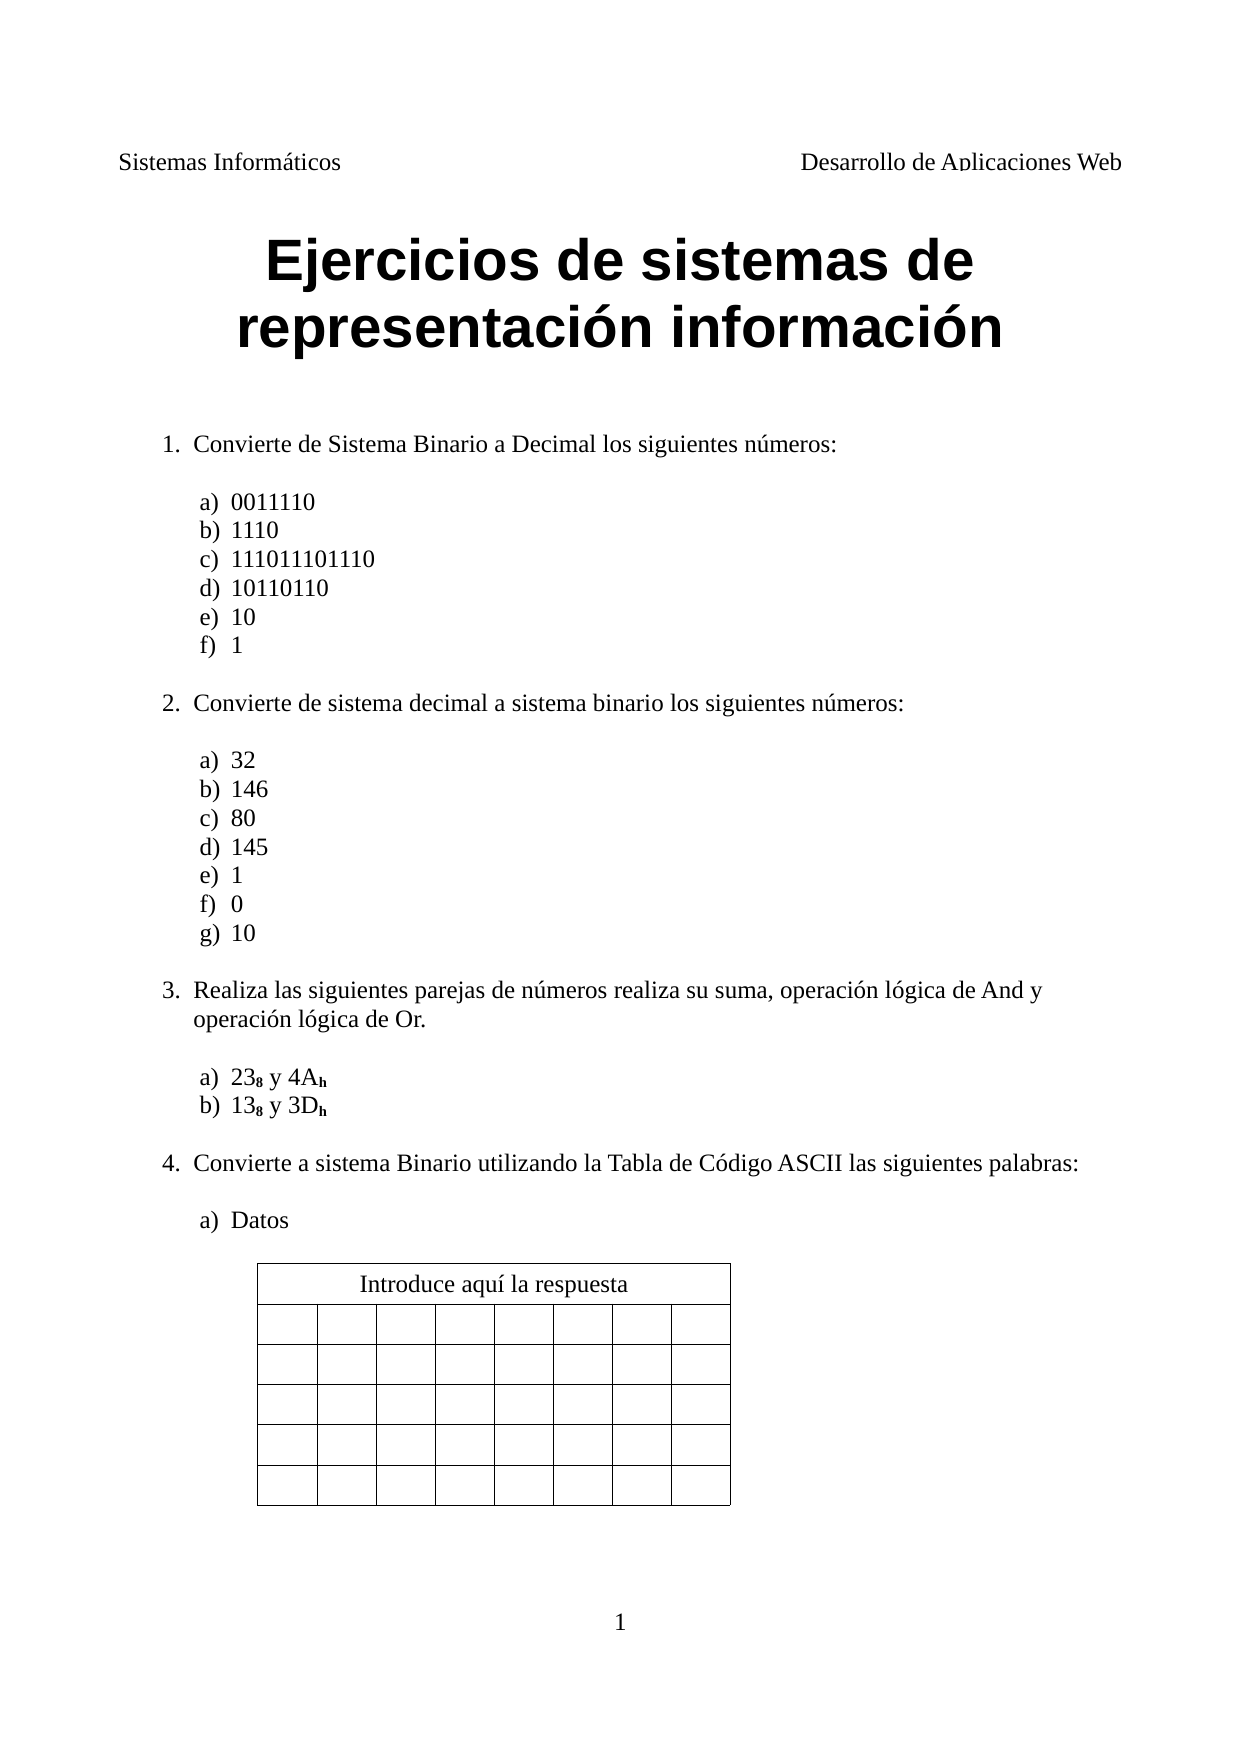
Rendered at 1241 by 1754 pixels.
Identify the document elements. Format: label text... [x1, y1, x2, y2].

table_cell [495, 1345, 553, 1384]
list Convierte de Sistema Binario a Decimal los siguientes números: [156, 429, 1122, 458]
table_cell [377, 1466, 435, 1505]
table_cell [436, 1345, 494, 1384]
table_cell [377, 1425, 435, 1465]
table_cell [258, 1466, 317, 1505]
list Convierte de sistema decimal a sistema binario los siguientes números: [156, 688, 1122, 717]
list 138 y 3Dh [193, 1091, 1122, 1119]
list 10 [193, 602, 1122, 631]
table_cell [318, 1466, 376, 1505]
title Ejercicios de sistemas de representación información [118, 225, 1122, 359]
table_cell [377, 1305, 435, 1344]
table_cell [436, 1466, 494, 1505]
table_cell [318, 1385, 376, 1424]
list 1110 [193, 516, 1122, 544]
table_cell [554, 1305, 612, 1344]
table_cell [495, 1466, 553, 1505]
list 146 [193, 774, 1122, 803]
list 111011101110 [193, 544, 1122, 573]
table_cell [318, 1345, 376, 1384]
table_cell [554, 1345, 612, 1384]
table_cell [495, 1425, 553, 1465]
list 32 [193, 746, 1122, 774]
table_cell [258, 1345, 317, 1384]
list Convierte a sistema Binario utilizando la Tabla de Código ASCII las siguientes palabras: [156, 1148, 1122, 1177]
table_cell [377, 1385, 435, 1424]
table_cell [436, 1425, 494, 1465]
list 10110110 [193, 573, 1122, 602]
table_cell [495, 1385, 553, 1424]
table_cell [613, 1466, 671, 1505]
list 80 [193, 803, 1122, 832]
table_cell [554, 1385, 612, 1424]
list 238 y 4Ah [193, 1062, 1122, 1091]
list 0011110 [193, 487, 1122, 516]
table_cell [613, 1345, 671, 1384]
list Realiza las siguientes parejas de números realiza su suma, operación lógica de And y operación lógica de Or. [156, 976, 1122, 1033]
table_cell [318, 1305, 376, 1344]
table_cell [436, 1305, 494, 1344]
table_cell [318, 1425, 376, 1465]
table_cell [613, 1305, 671, 1344]
list 145 [193, 832, 1122, 861]
table_header Introduce aquí la respuesta [258, 1264, 730, 1303]
table_cell [672, 1385, 730, 1424]
table_cell [672, 1425, 730, 1465]
list 1 [193, 861, 1122, 889]
list 10 [193, 918, 1122, 947]
table_cell [377, 1345, 435, 1384]
table_cell [672, 1345, 730, 1384]
table_cell [436, 1385, 494, 1424]
table_cell [672, 1305, 730, 1344]
table_cell [672, 1466, 730, 1505]
table_cell [554, 1466, 612, 1505]
table_cell [258, 1385, 317, 1424]
table_cell [258, 1305, 317, 1344]
table_cell [258, 1425, 317, 1465]
table_cell [613, 1425, 671, 1465]
list Datos [193, 1206, 1122, 1234]
table_cell [495, 1305, 553, 1344]
list 0 [193, 889, 1122, 918]
table_cell [613, 1385, 671, 1424]
table_cell [554, 1425, 612, 1465]
list 1 [193, 631, 1122, 659]
